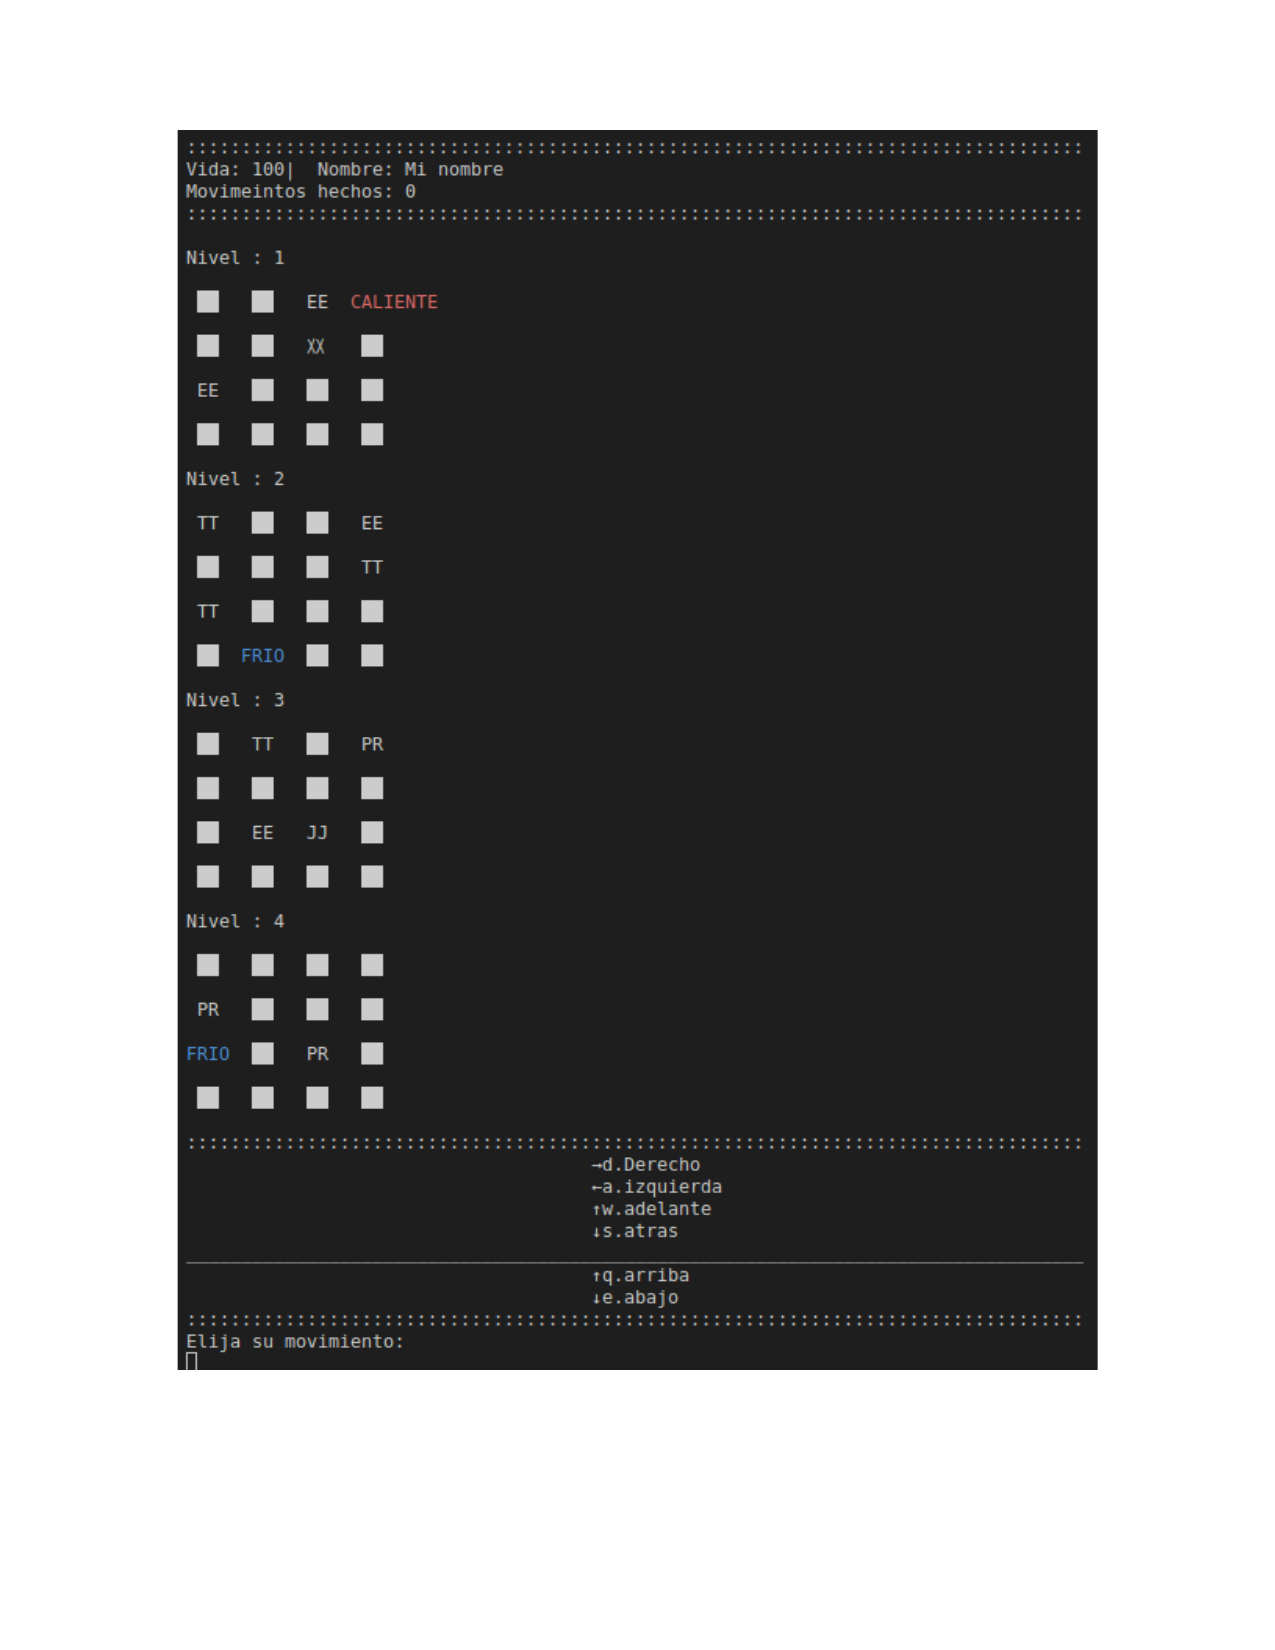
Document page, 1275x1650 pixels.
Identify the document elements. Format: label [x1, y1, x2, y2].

picture [177, 130, 1098, 1370]
